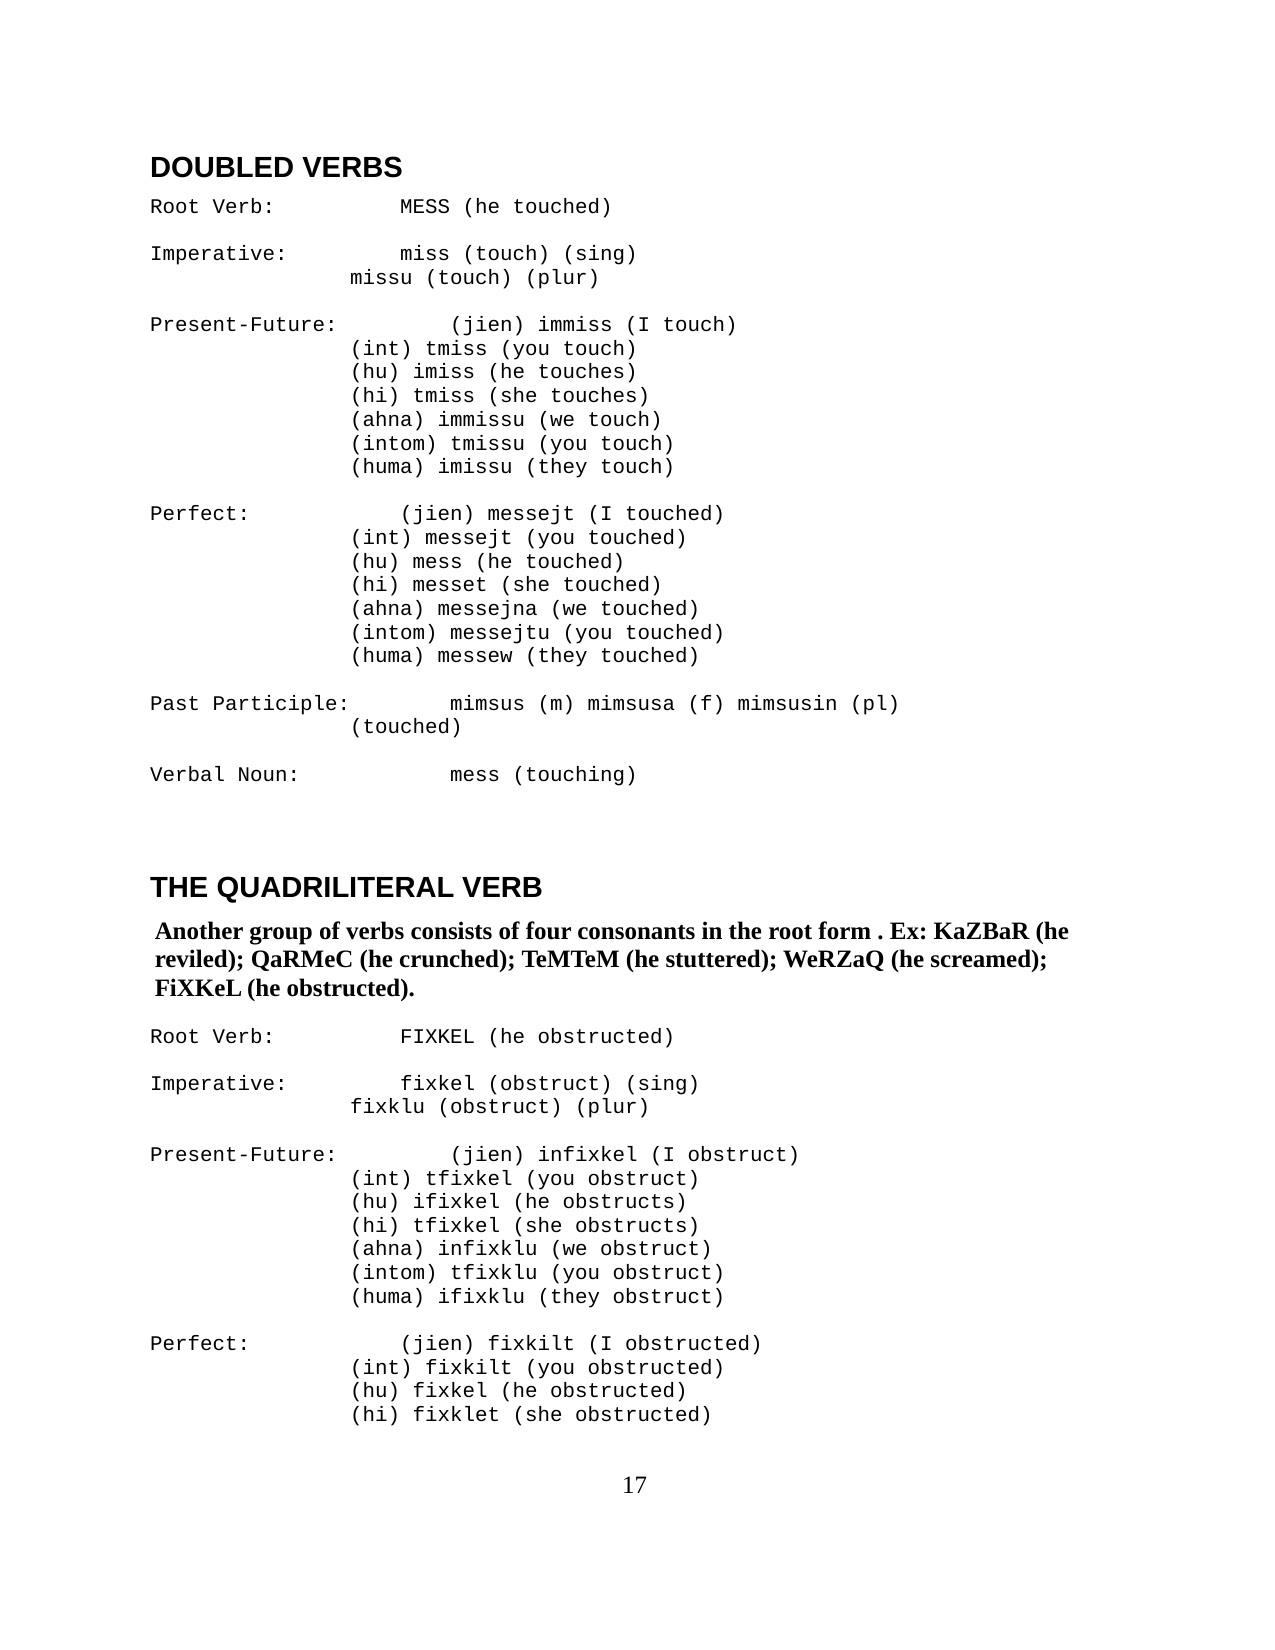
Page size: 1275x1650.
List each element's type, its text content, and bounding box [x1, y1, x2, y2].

text Root Verb: FIXKEL (he obstructed) [150, 1026, 1125, 1049]
text Verbal Noun: mess (touching) [150, 763, 1125, 787]
text Present-Future: (jien) immiss (I touch) [150, 314, 1125, 338]
text fixklu (obstruct) (plur) [150, 1097, 1125, 1120]
text (hi) fixklet (she obstructed) [150, 1404, 1125, 1428]
text Perfect: (jien) fixkilt (I obstructed) [150, 1333, 1125, 1357]
text (hi) tmiss (she touches) [150, 385, 1125, 409]
text (hu) imiss (he touches) [150, 362, 1125, 385]
text (int) tmiss (you touch) [150, 338, 1125, 362]
text Past Participle: mimsus (m) mimsusa (f) mimsusin (pl) [150, 693, 1125, 716]
text (huma) imissu (they touch) [150, 456, 1125, 480]
text (huma) ifixklu (they obstruct) [150, 1286, 1125, 1309]
text Present-Future: (jien) infixkel (I obstruct) [150, 1144, 1125, 1167]
text (ahna) messejna (we touched) [150, 598, 1125, 622]
subtitle THE QUADRILITERAL VERB [150, 870, 1125, 903]
text (ahna) infixklu (we obstruct) [150, 1238, 1125, 1262]
text Imperative: fixkel (obstruct) (sing) [150, 1073, 1125, 1097]
text (hu) mess (he touched) [150, 551, 1125, 574]
text (int) tfixkel (you obstruct) [150, 1167, 1125, 1191]
text Perfect: (jien) messejt (I touched) [150, 503, 1125, 527]
text (int) fixkilt (you obstructed) [150, 1357, 1125, 1380]
text (hu) fixkel (he obstructed) [150, 1380, 1125, 1404]
text (intom) tmissu (you touch) [150, 432, 1125, 456]
text Root Verb: MESS (he touched) [150, 196, 1125, 220]
subtitle DOUBLED VERBS [150, 150, 1125, 183]
text Another group of verbs consists of four consonants in the root form . Ex: KaZBaR (he reviled); QaRMeC (he crunched); TeMTeM (he stuttered); WeRZaQ (he screamed); FiXKeL (he obstructed). [154, 916, 1121, 1002]
text (ahna) immissu (we touch) [150, 409, 1125, 432]
text (touched) [150, 716, 1125, 740]
text (int) messejt (you touched) [150, 527, 1125, 551]
text (huma) messew (they touched) [150, 645, 1125, 669]
text (hu) ifixkel (he obstructs) [150, 1191, 1125, 1215]
text Imperative: miss (touch) (sing) [150, 243, 1125, 267]
text (hi) tfixkel (she obstructs) [150, 1215, 1125, 1238]
text (hi) messet (she touched) [150, 574, 1125, 598]
text missu (touch) (plur) [150, 267, 1125, 291]
text (intom) tfixklu (you obstruct) [150, 1262, 1125, 1286]
text (intom) messejtu (you touched) [150, 622, 1125, 645]
